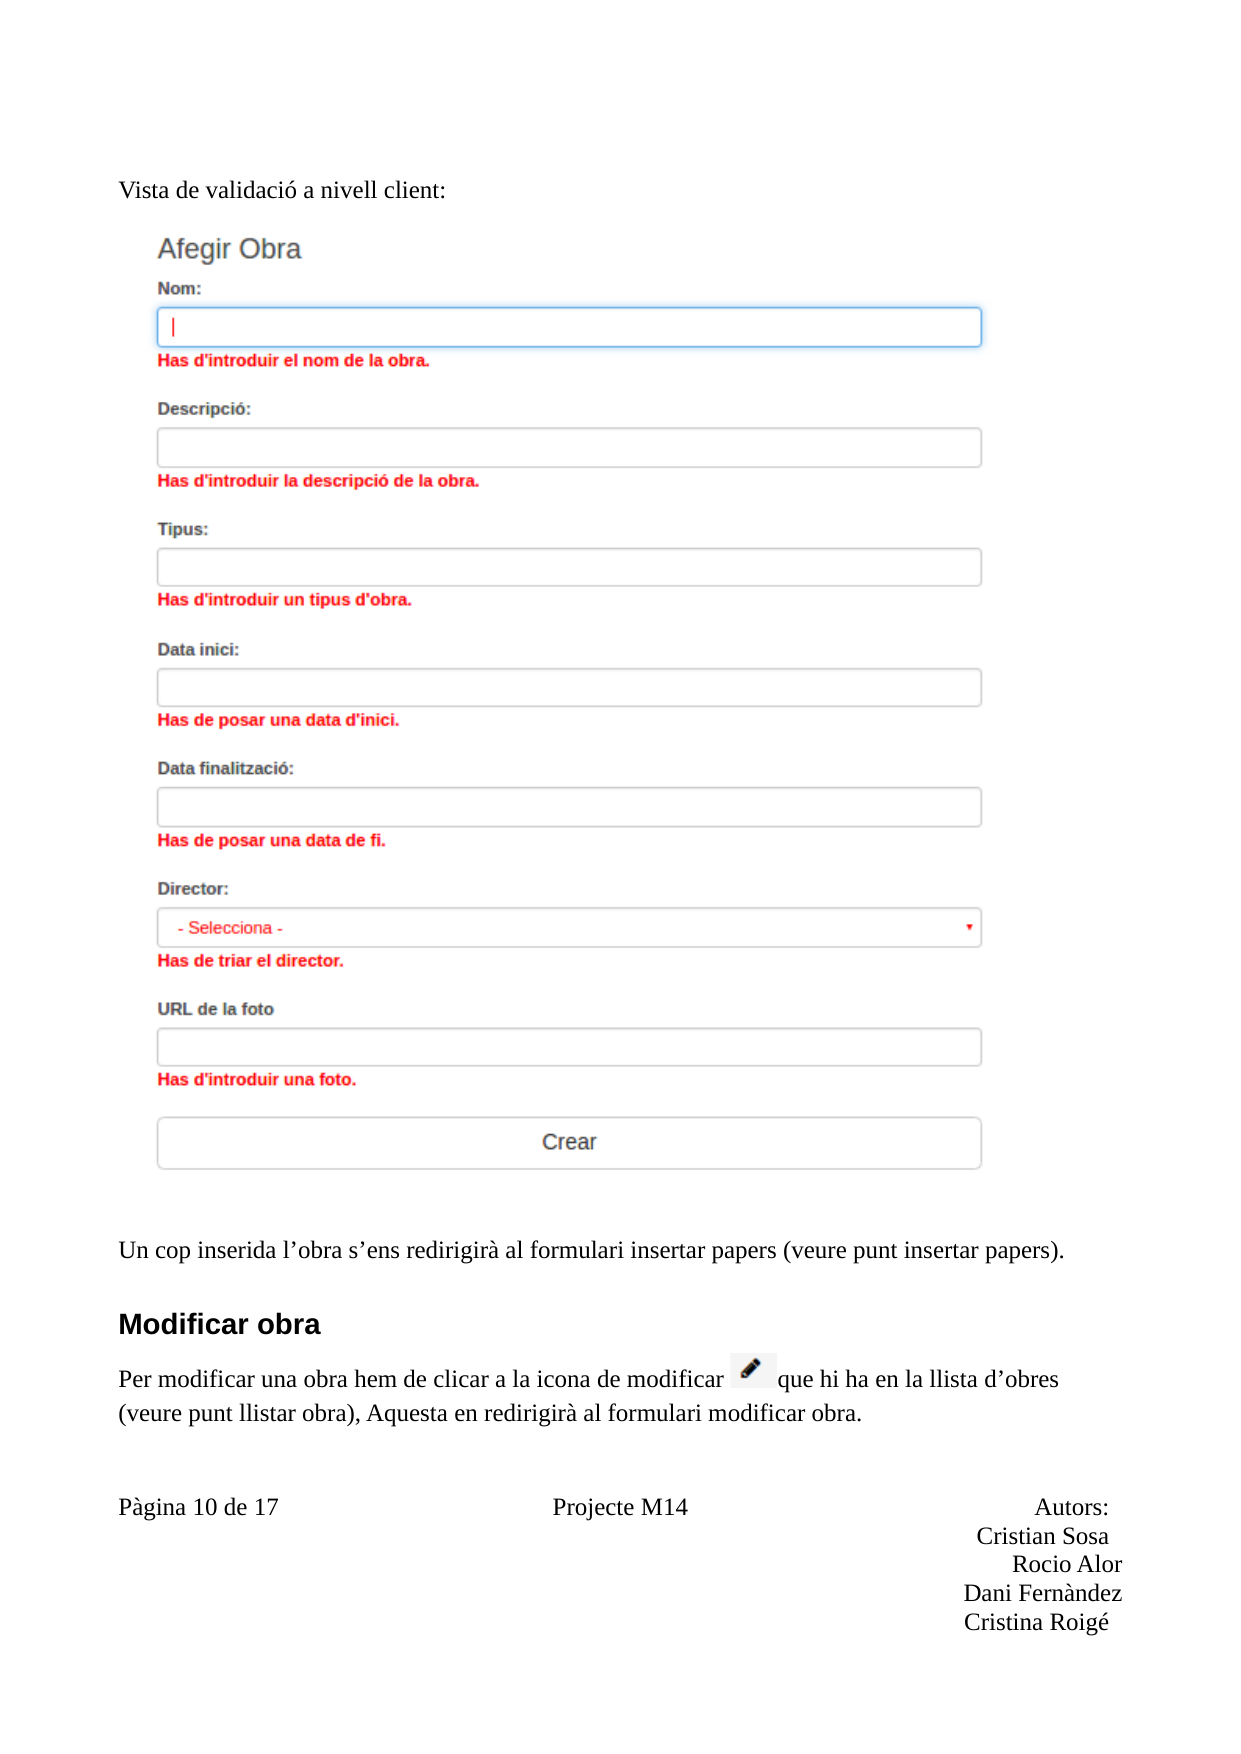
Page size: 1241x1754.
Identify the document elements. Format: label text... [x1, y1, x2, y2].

picture [118, 204, 1023, 1206]
text Vista de validació a nivell client: [118, 176, 1122, 204]
picture [730, 1353, 778, 1388]
text Un cop inserida l’obra s’ens redirigirà al formulari insertar papers (veure punt insertar papers). [118, 1235, 1122, 1263]
subtitle Modificar obra [118, 1307, 1122, 1341]
text Per modificar una obra hem de clicar a la icona de modificar que hi ha en la llista d’obres (veure punt llistar obra), Aquesta en redirigirà al formulari modificar obra. [118, 1353, 1122, 1427]
